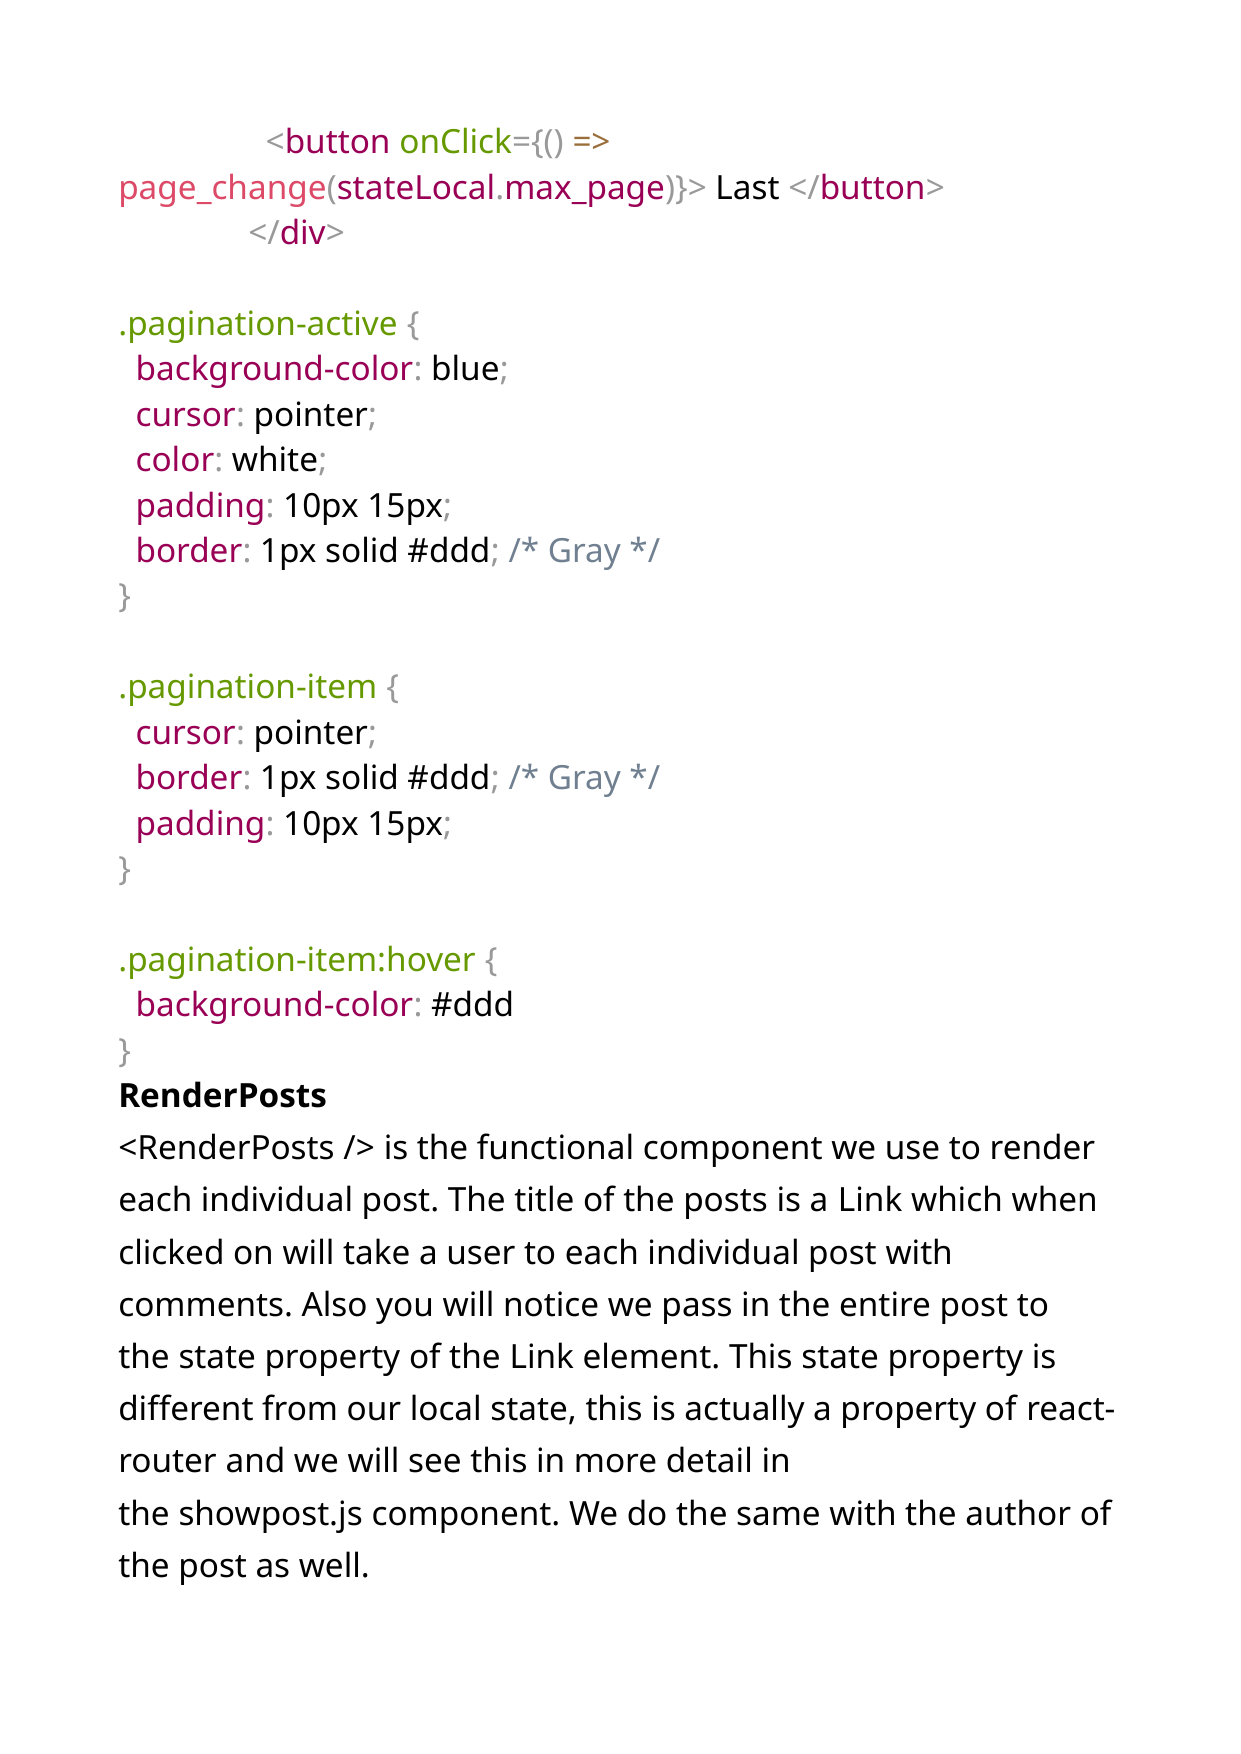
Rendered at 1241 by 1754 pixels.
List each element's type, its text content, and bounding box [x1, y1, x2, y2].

text .pagination-item { [118, 663, 1122, 708]
text background-color: blue; [118, 345, 1122, 391]
text } [118, 1026, 1122, 1072]
text cursor: pointer; [118, 708, 1122, 754]
text <button onClick={() => page_change(stateLocal.max_page)}> Last </button> [118, 118, 1122, 209]
text } [118, 845, 1122, 890]
text } [118, 572, 1122, 618]
text .pagination-active { [118, 300, 1122, 345]
text RenderPosts <RenderPosts /> is the functional component we use to render each individual post. The title of the posts is a Link which when clicked on will take a user to each individual post with comments. Also you will notice we pass in the entire post to the state property of the Link element. This state property is different from our local state, this is actually a property of react-router and we will see this in more detail in the showpost.js component. We do the same with the author of the post as well. [118, 1072, 1122, 1587]
text border: 1px solid #ddd; /* Gray */ [118, 754, 1122, 799]
text color: white; [118, 436, 1122, 481]
text padding: 10px 15px; [118, 799, 1122, 845]
text </div> [118, 209, 1122, 254]
text padding: 10px 15px; [118, 481, 1122, 527]
text cursor: pointer; [118, 391, 1122, 436]
text border: 1px solid #ddd; /* Gray */ [118, 527, 1122, 572]
text background-color: #ddd [118, 981, 1122, 1026]
text .pagination-item:hover { [118, 936, 1122, 981]
